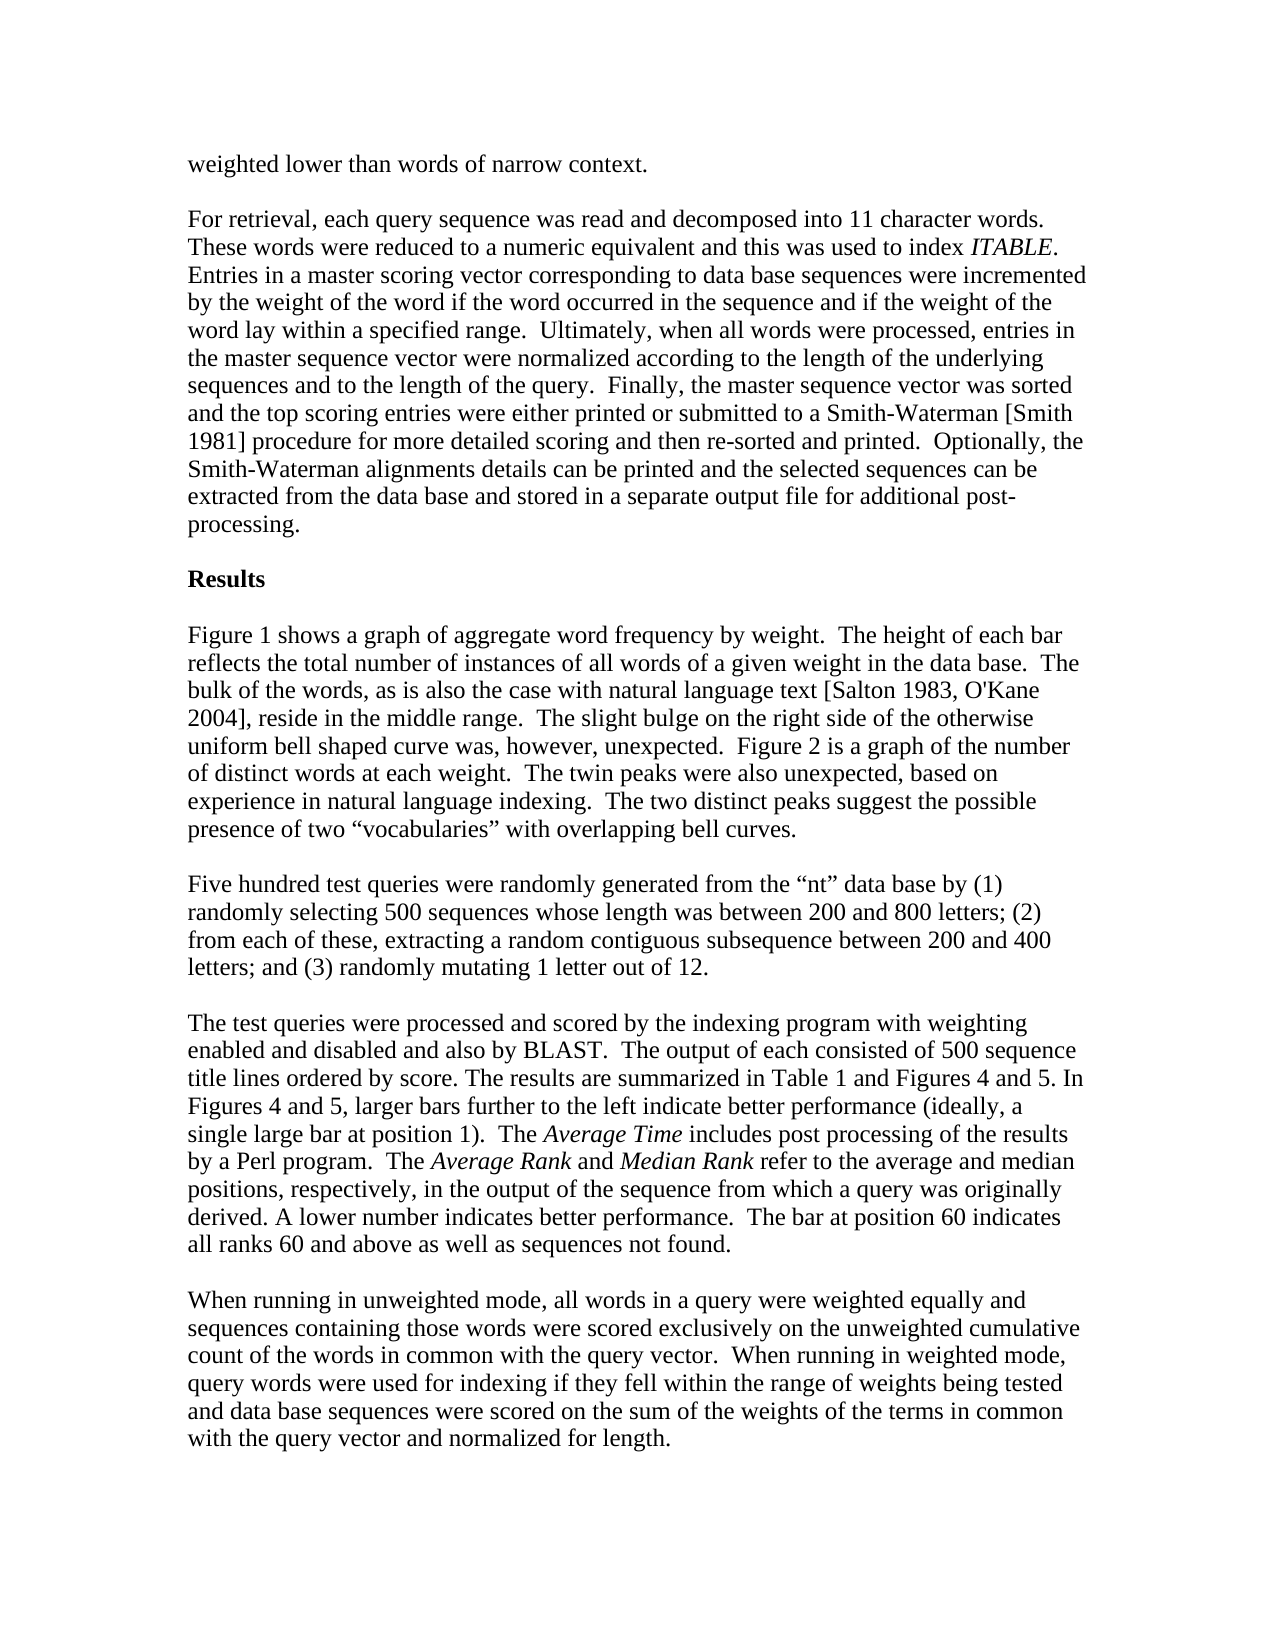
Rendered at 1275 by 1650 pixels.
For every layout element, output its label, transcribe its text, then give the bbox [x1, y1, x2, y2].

subtitle For retrieval, each query sequence was read and decomposed into 11 character words. These words were reduced to a numeric equivalent and this was used to index ITABLE. Entries in a master scoring vector corresponding to data base sequences were incremented by the weight of the word if the word occurred in the sequence and if the weight of the word lay within a specified range. Ultimately, when all words were processed, entries in the master sequence vector were normalized according to the length of the underlying sequences and to the length of the query. Finally, the master sequence vector was sorted and the top scoring entries were either printed or submitted to a Smith-Waterman [Smith 1981] procedure for more detailed scoring and then re-sorted and printed. Optionally, the Smith-Waterman alignments details can be printed and the selected sequences can be extracted from the data base and stored in a separate output file for additional post-processing. [187, 205, 1087, 538]
subtitle weighted lower than words of narrow context. [187, 150, 1087, 178]
subtitle Figure 1 shows a graph of aggregate word frequency by weight. The height of each bar reflects the total number of instances of all words of a given weight in the data base. The bulk of the words, as is also the case with natural language text [Salton 1983, O'Kane 2004], reside in the middle range. The slight bulge on the right side of the otherwise uniform bell shaped curve was, however, unexpected. Figure 2 is a graph of the number of distinct words at each weight. The twin peaks were also unexpected, based on experience in natural language indexing. The two distinct peaks suggest the possible presence of two “vocabularies” with overlapping bell curves. [187, 621, 1087, 843]
subtitle When running in unweighted mode, all words in a query were weighted equally and sequences containing those words were scored exclusively on the unweighted cumulative count of the words in common with the query vector. When running in weighted mode, query words were used for indexing if they fell within the range of weights being tested and data base sequences were scored on the sum of the weights of the terms in common with the query vector and normalized for length. [187, 1286, 1087, 1452]
subtitle The test queries were processed and scored by the indexing program with weighting enabled and disabled and also by BLAST. The output of each consisted of 500 sequence title lines ordered by score. The results are summarized in Table 1 and Figures 4 and 5. In Figures 4 and 5, larger bars further to the left indicate better performance (ideally, a single large bar at position 1). The Average Time includes post processing of the results by a Perl program. The Average Rank and Median Rank refer to the average and median positions, respectively, in the output of the sequence from which a query was originally derived. A lower number indicates better performance. The bar at position 60 indicates all ranks 60 and above as well as sequences not found. [187, 1009, 1087, 1258]
subtitle Results [187, 566, 1087, 593]
subtitle Five hundred test queries were randomly generated from the “nt” data base by (1) randomly selecting 500 sequences whose length was between 200 and 800 letters; (2) from each of these, extracting a random contiguous subsequence between 200 and 400 letters; and (3) randomly mutating 1 letter out of 12. [187, 870, 1087, 981]
